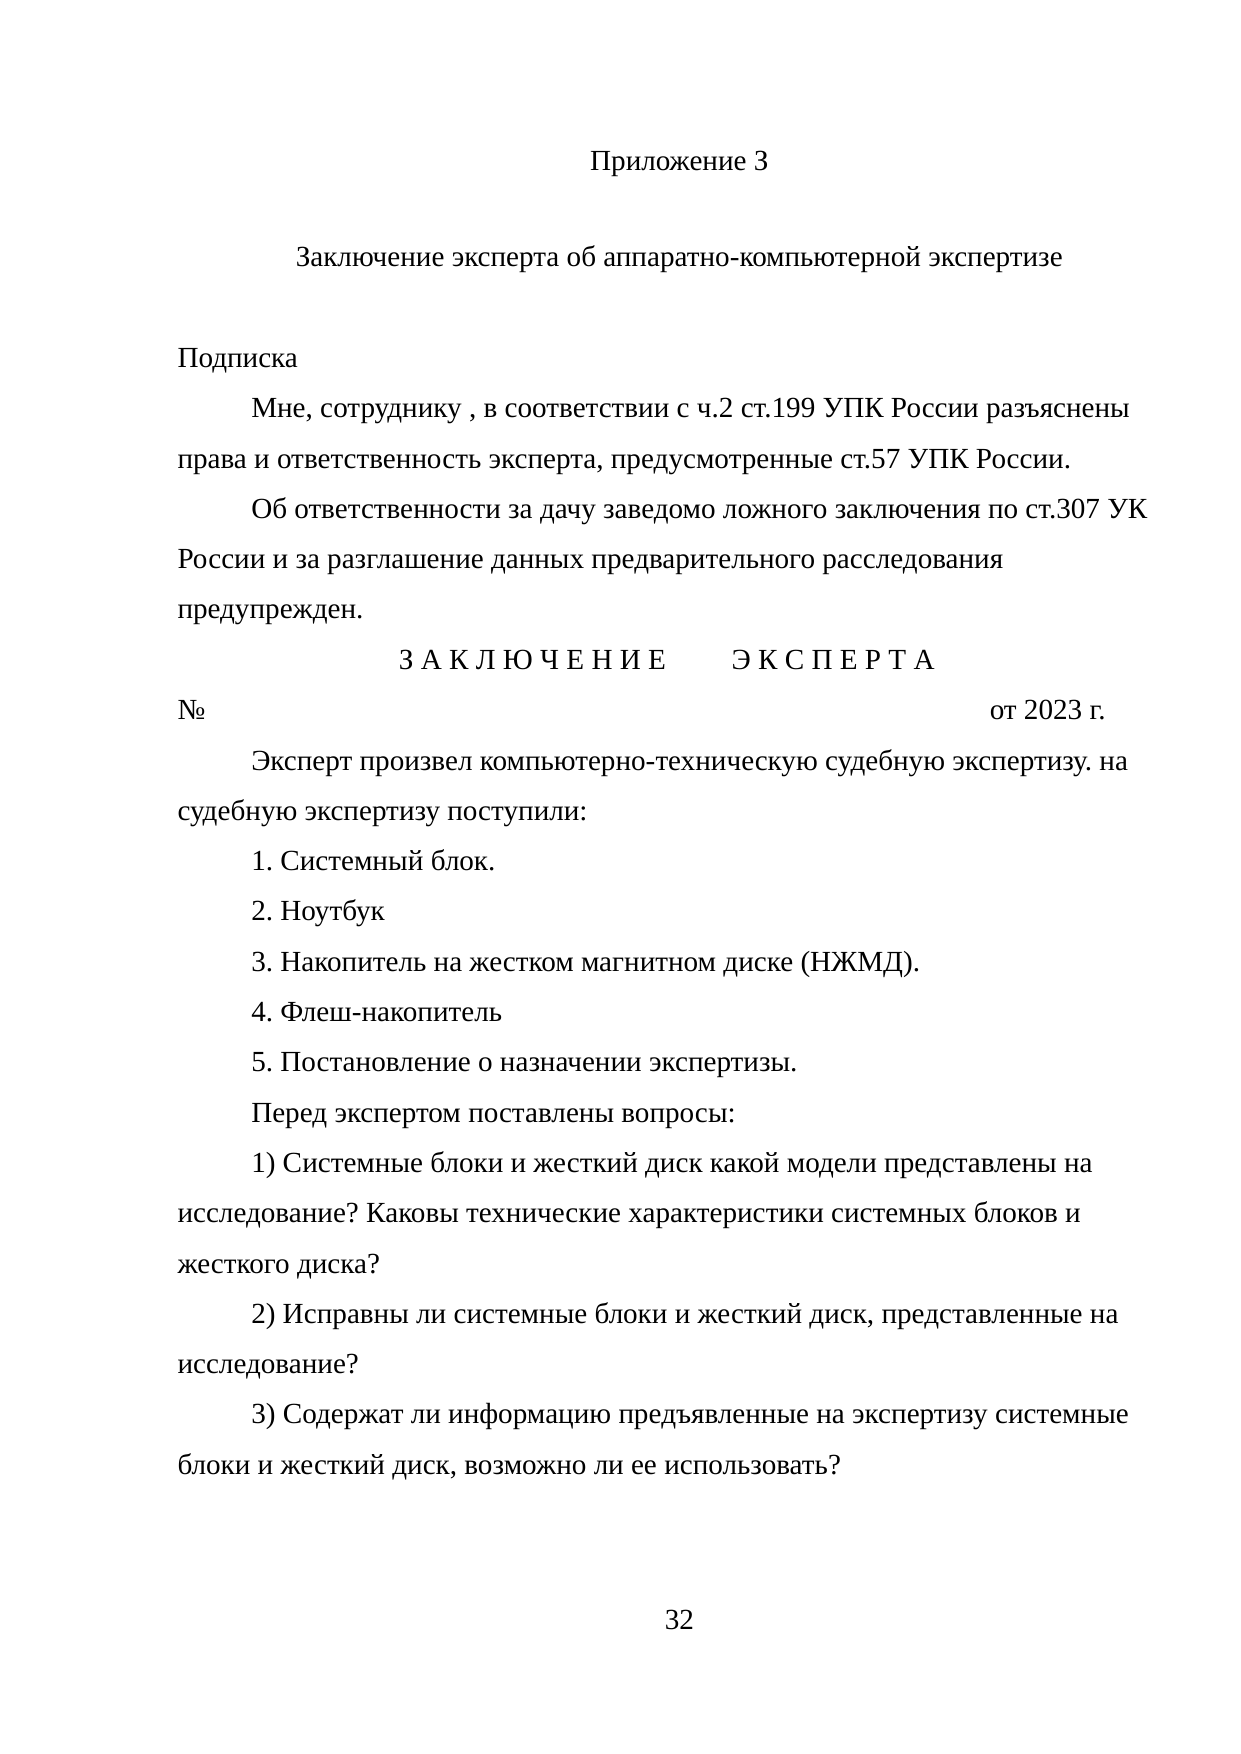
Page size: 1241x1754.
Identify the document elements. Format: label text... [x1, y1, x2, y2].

text 1) Системные блоки и жесткий диск какой модели представлены на исследование? Каковы технические характеристики системных блоков и жесткого диска? [177, 1145, 1181, 1279]
text Заключение эксперта об аппаратно-компьютерной экспертизе [177, 239, 1181, 273]
text 2) Исправны ли системные блоки и жесткий диск, представленные на исследование? [177, 1296, 1181, 1380]
text З А К Л Ю Ч Е Н И Е Э К С П Е Р Т А [177, 642, 1181, 676]
text 2. Ноутбук [177, 893, 1181, 927]
text 3. Накопитель на жестком магнитном диске (НЖМД). [177, 944, 1181, 977]
text 1. Системный блок. [177, 843, 1181, 877]
text Об ответственности за дачу заведомо ложного заключения по ст.307 УК России и за разглашение данных предварительного расследования предупрежден. [177, 491, 1181, 625]
text 3) Содержат ли информацию предъявленные на экспертизу системные блоки и жесткий диск, возможно ли ее использовать? [177, 1397, 1181, 1481]
text 4. Флеш-накопитель [177, 994, 1181, 1028]
text № от 2023 г. [177, 692, 1181, 726]
text Подписка [177, 340, 1181, 374]
subtitle Приложение З [177, 143, 1181, 177]
text Эксперт произвел компьютерно-техническую судебную экспертизу. на судебную экспертизу поступили: [177, 743, 1181, 826]
text Мне, сотруднику , в соответствии с ч.2 ст.199 УПК России разъяснены права и ответственность эксперта, предусмотренные ст.57 УПК России. [177, 390, 1181, 474]
text 5. Постановление о назначении экспертизы. [177, 1044, 1181, 1078]
text Перед экспертом поставлены вопросы: [177, 1095, 1181, 1128]
